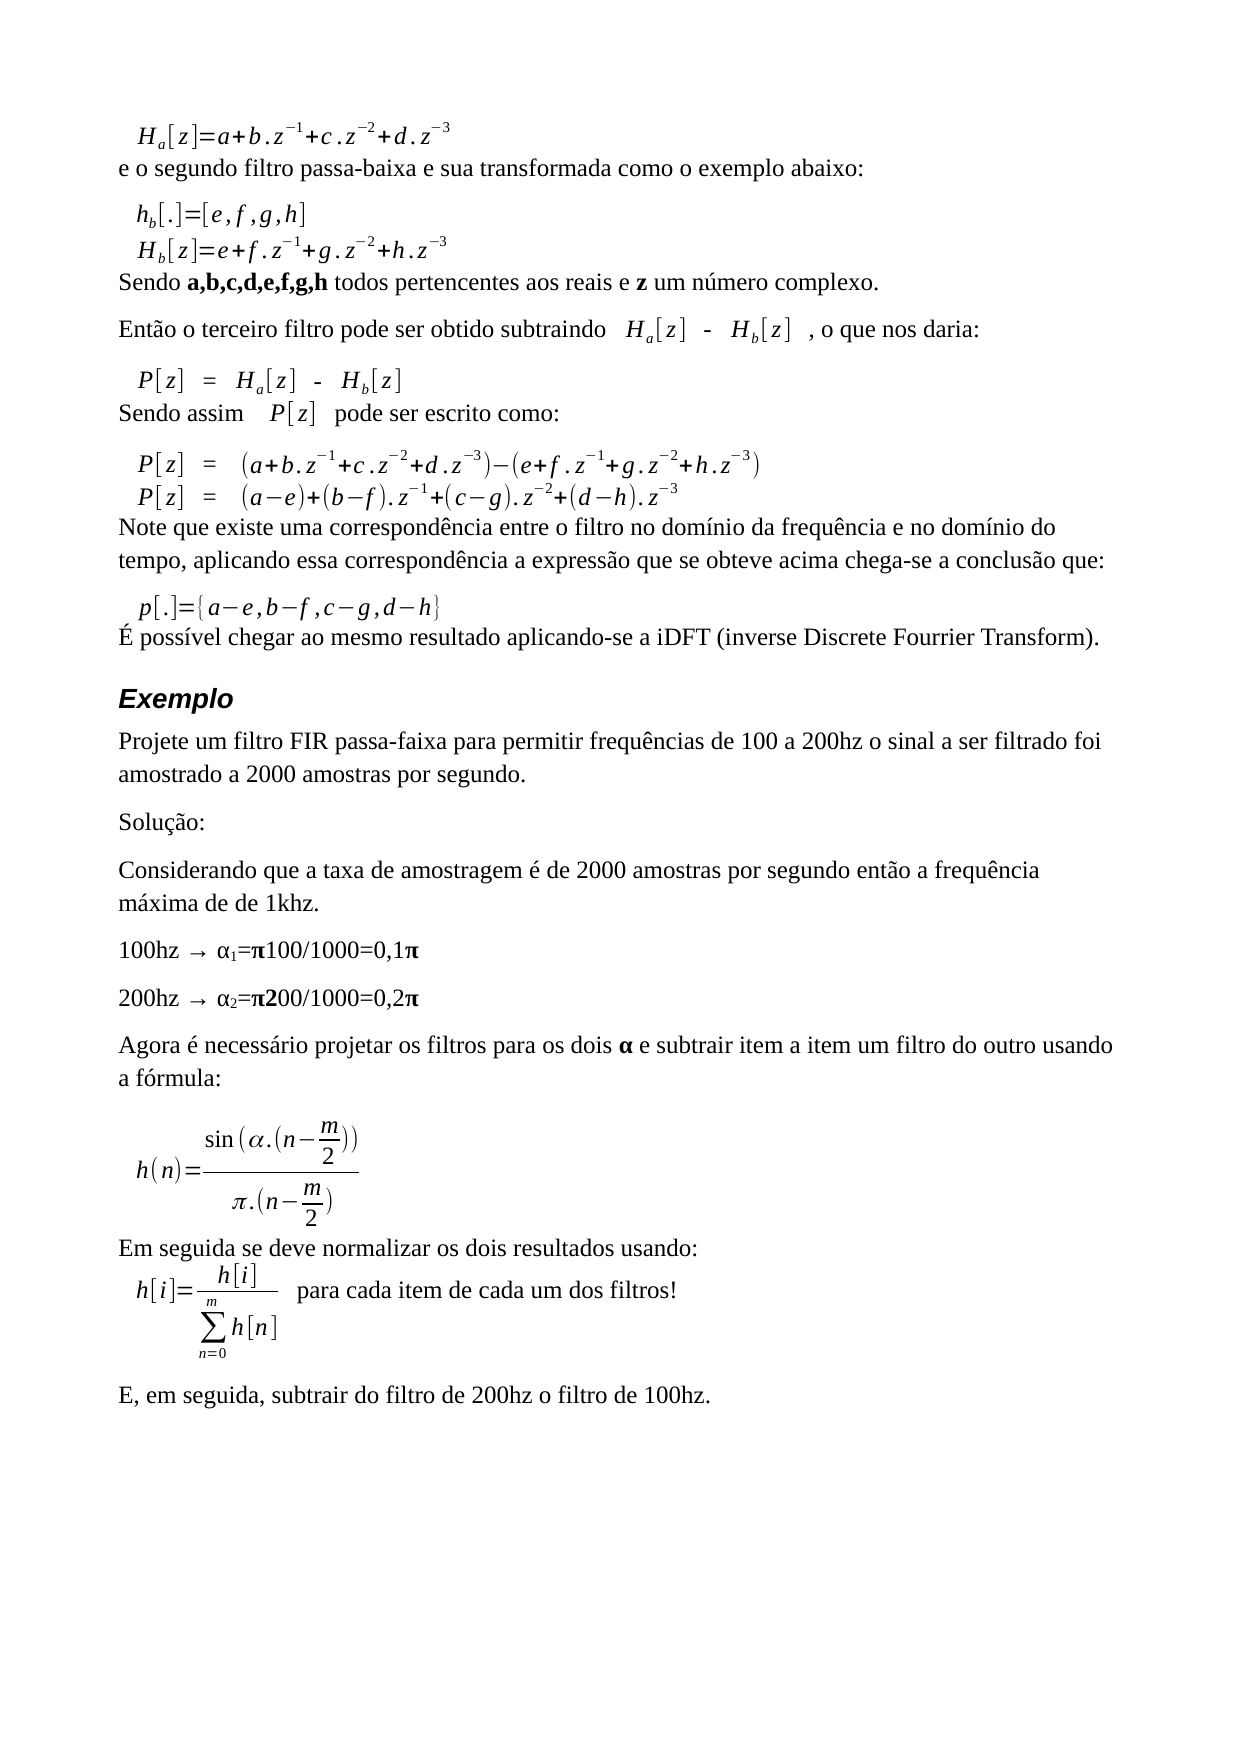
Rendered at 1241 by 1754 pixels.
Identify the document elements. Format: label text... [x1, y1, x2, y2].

text e o segundo filtro passa-baixa e sua transformada como o exemplo abaixo: [118, 153, 1122, 182]
text Então o terceiro filtro pode ser obtido subtraindo-, o que nos daria: [118, 314, 1122, 347]
text Agora é necessário projetar os filtros para os dois α e subtrair item a item um filtro do outro usando a fórmula: [118, 1031, 1122, 1092]
text =- [118, 366, 1122, 398]
text E, em seguida, subtrair do filtro de 200hz o filtro de 100hz. [118, 1380, 1122, 1408]
text 100hz → α1=π100/1000=0,1π [118, 935, 1122, 964]
text = [118, 479, 1122, 512]
subtitle Exemplo [118, 682, 1122, 714]
text Sendo a,b,c,d,e,f,g,h todos pertencentes aos reais e z um número complexo. [118, 267, 1122, 296]
text Projete um filtro FIR passa-faixa para permitir frequências de 100 a 200hz o sinal a ser filtrado foi amostrado a 2000 amostras por segundo. [118, 726, 1122, 788]
text 200hz → α2=π200/1000=0,2π [118, 983, 1122, 1012]
text Sendo assim pode ser escrito como: [118, 398, 1122, 428]
text para cada item de cada um dos filtros! [118, 1261, 1122, 1361]
text Solução: [118, 807, 1122, 836]
text É possível chegar ao mesmo resultado aplicando-se a iDFT (inverse Discrete Fourrier Transform). [118, 622, 1122, 651]
text Em seguida se deve normalizar os dois resultados usando: [118, 1233, 1122, 1261]
text Considerando que a taxa de amostragem é de 2000 amostras por segundo então a frequência máxima de de 1khz. [118, 855, 1122, 916]
text Note que existe uma correspondência entre o filtro no domínio da frequência e no domínio do tempo, aplicando essa correspondência a expressão que se obteve acima chega-se a conclusão que: [118, 512, 1122, 574]
text = [118, 446, 1122, 479]
